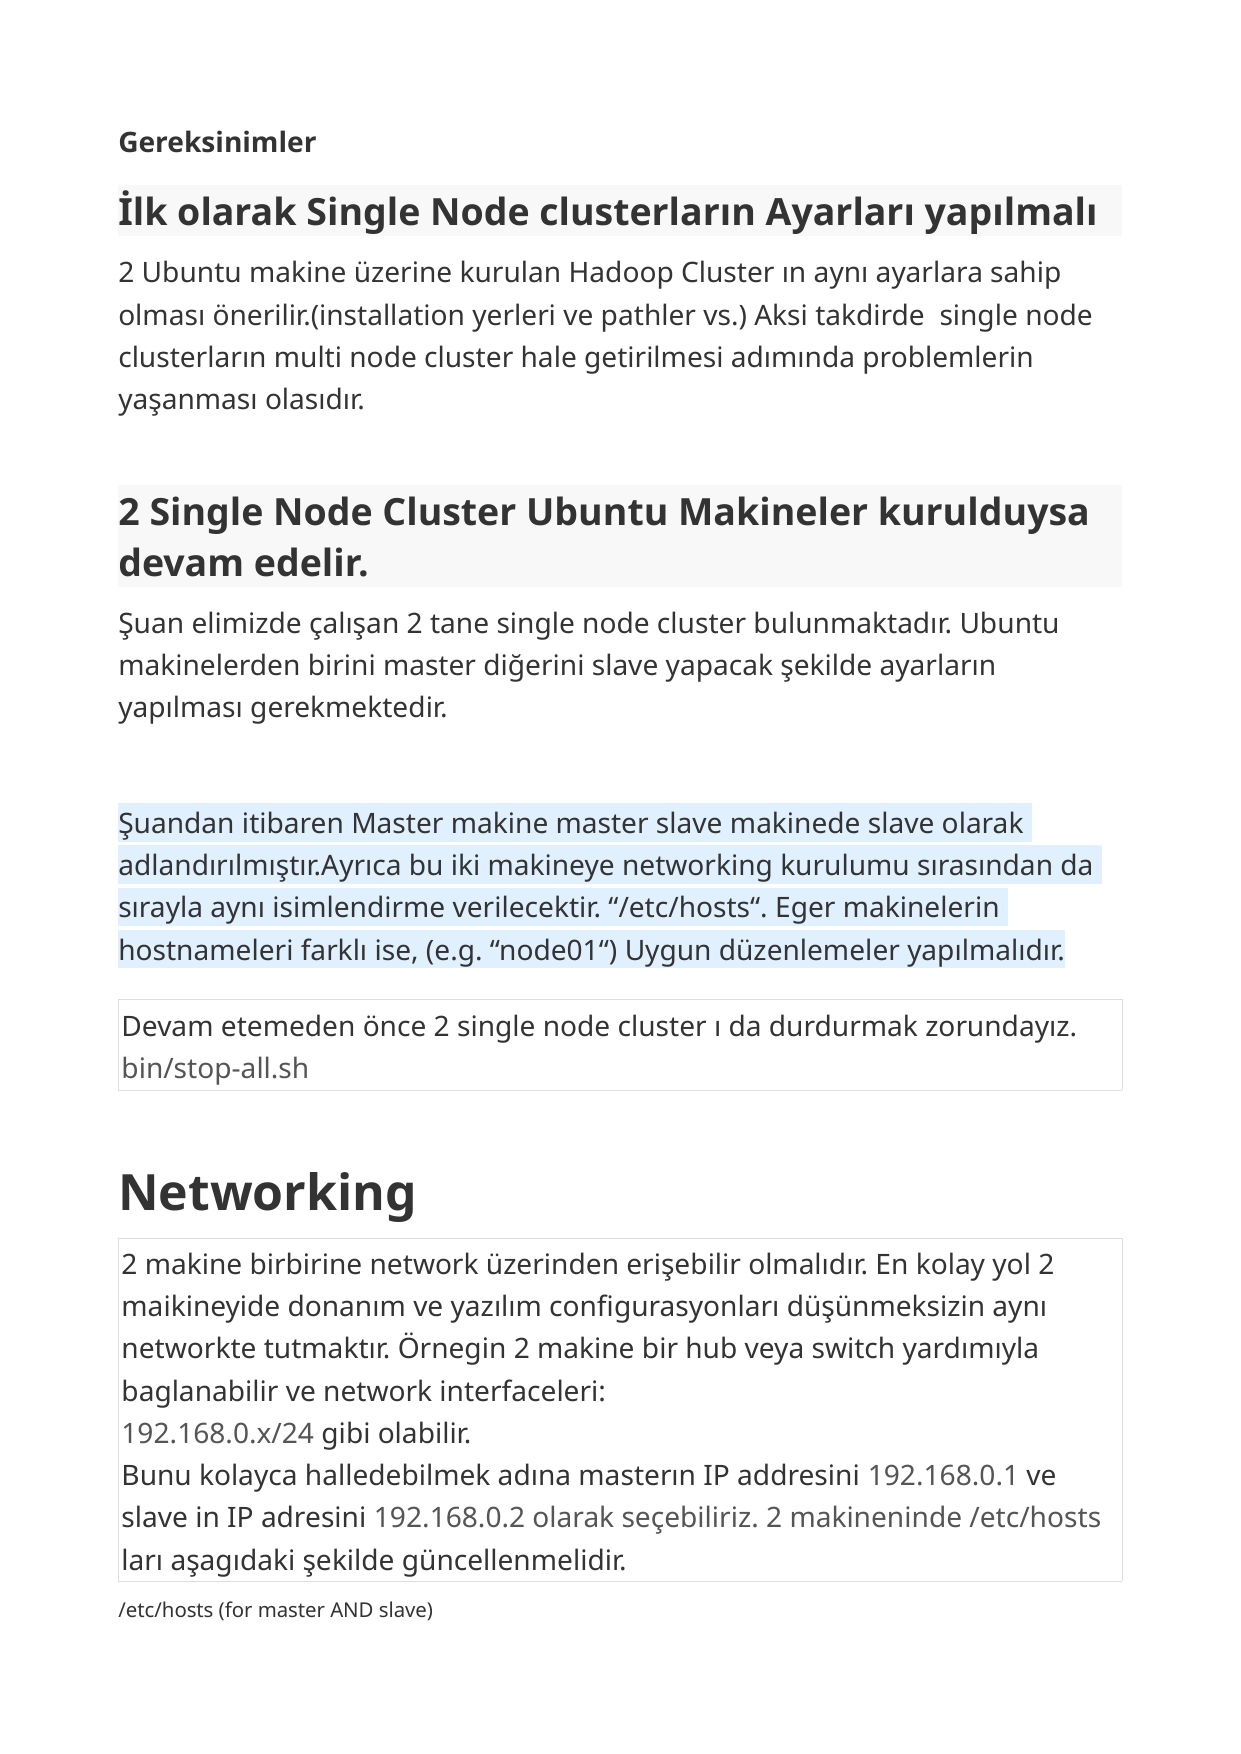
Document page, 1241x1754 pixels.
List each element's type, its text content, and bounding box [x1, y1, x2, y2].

text 2 makine birbirine network üzerinden erişebilir olmalıdır. En kolay yol 2 maikineyide donanım ve yazılım configurasyonları düşünmeksizin aynı networkte tutmaktır. Örnegin 2 makine bir hub veya switch yardımıyla baglanabilir ve network interfaceleri: [119, 1239, 1122, 1406]
text 192.168.0.x/24 gibi olabilir. [119, 1406, 1122, 1448]
subtitle Networking [118, 1157, 1122, 1225]
text /etc/hosts (for master AND slave) [118, 1582, 1122, 1623]
subtitle Gereksinimler [118, 118, 1122, 160]
subtitle İlk olarak Single Node clusterların Ayarları yapılmalı [118, 185, 1122, 236]
text Devam etemeden önce 2 single node cluster ı da durdurmak zorundayız. [119, 1000, 1122, 1042]
text bin/stop-all.sh [119, 1042, 1122, 1090]
subtitle 2 Single Node Cluster Ubuntu Makineler kurulduysa devam edelir. [118, 485, 1122, 587]
text Şuan elimizde çalışan 2 tane single node cluster bulunmaktadır. Ubuntu makinelerden birini master diğerini slave yapacak şekilde ayarların yapılması gerekmektedir. [118, 599, 1122, 726]
text 2 Ubuntu makine üzerine kurulan Hadoop Cluster ın aynı ayarlara sahip olması önerilir.(installation yerleri ve pathler vs.) Aksi takdirde single node clusterların multi node cluster hale getirilmesi adımında problemlerin yaşanması olasıdır. [118, 249, 1122, 418]
text Bunu kolayca halledebilmek adına masterın IP addresini 192.168.0.1 ve slave in IP adresini 192.168.0.2 olarak seçebiliriz. 2 makineninde /etc/hosts ları aşagıdaki şekilde güncellenmelidir. [119, 1448, 1122, 1581]
text Şuandan itibaren Master makine master slave makinede slave olarak adlandırılmıştır.Ayrıca bu iki makineye networking kurulumu sırasından da sırayla aynı isimlendirme verilecektir. “/etc/hosts“. Eger makinelerin hostnameleri farklı ise, (e.g. “node01“) Uygun düzenlemeler yapılmalıdır. [118, 799, 1122, 968]
